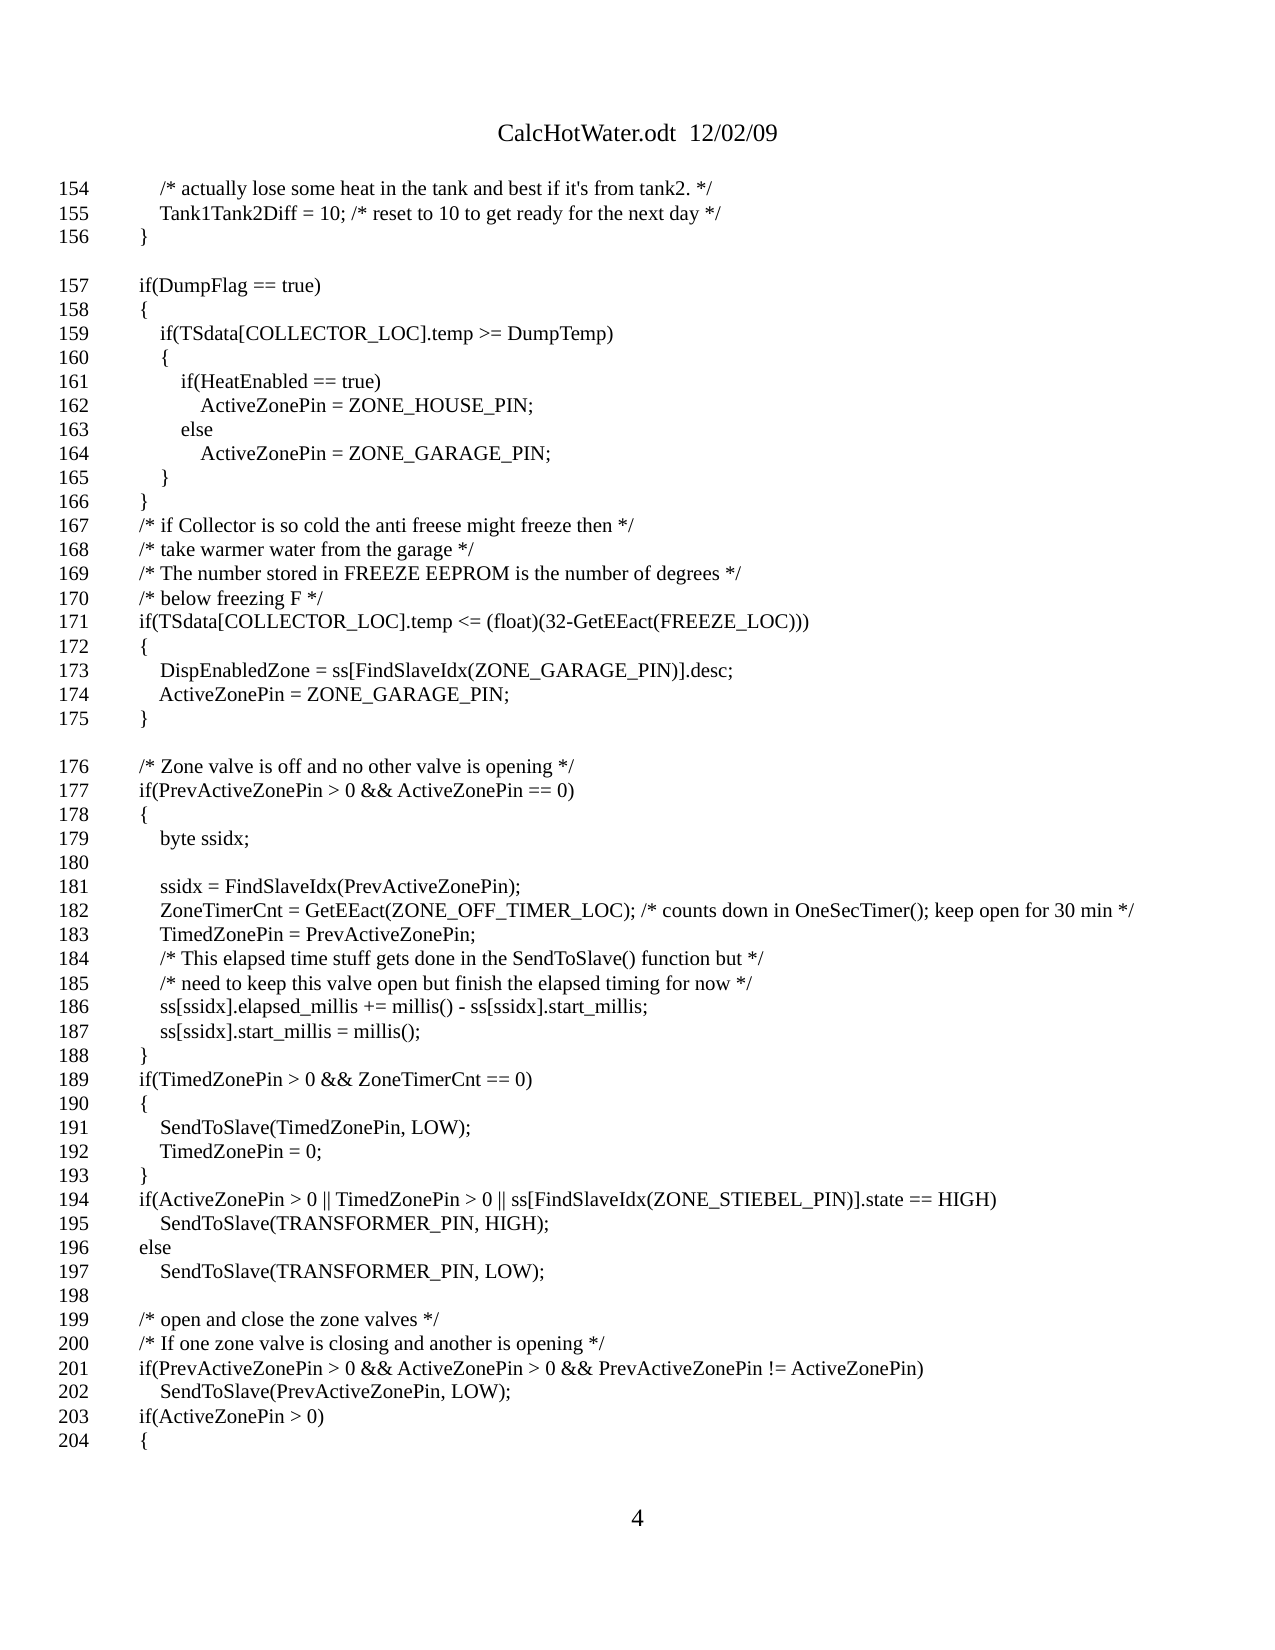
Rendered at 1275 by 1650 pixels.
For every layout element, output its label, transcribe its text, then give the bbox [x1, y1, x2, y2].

text ActiveZonePin = ZONE_GARAGE_PIN; [118, 682, 1157, 706]
text { [118, 802, 1157, 826]
text } [118, 489, 1157, 513]
text /* open and close the zone valves */ [118, 1307, 1157, 1331]
text ss[ssidx].start_millis = millis(); [118, 1018, 1157, 1043]
text Tank1Tank2Diff = 10; /* reset to 10 to get ready for the next day */ [118, 200, 1157, 224]
text DispEnabledZone = ss[FindSlaveIdx(ZONE_GARAGE_PIN)].desc; [118, 658, 1157, 682]
text if(HeatEnabled == true) [118, 369, 1157, 393]
text ActiveZonePin = ZONE_GARAGE_PIN; [118, 441, 1157, 465]
text if(DumpFlag == true) [118, 273, 1157, 297]
text { [118, 1091, 1157, 1115]
text SendToSlave(TimedZonePin, LOW); [118, 1115, 1157, 1139]
text else [118, 1235, 1157, 1259]
text /* The number stored in FREEZE EEPROM is the number of degrees */ [118, 561, 1157, 585]
text /* actually lose some heat in the tank and best if it's from tank2. */ [118, 176, 1157, 200]
text { [118, 345, 1157, 369]
text { [118, 1428, 1157, 1452]
text ZoneTimerCnt = GetEEact(ZONE_OFF_TIMER_LOC); /* counts down in OneSecTimer(); keep open for 30 min */ [118, 898, 1157, 922]
text /* If one zone valve is closing and another is opening */ [118, 1331, 1157, 1355]
text { [118, 633, 1157, 658]
text ssidx = FindSlaveIdx(PrevActiveZonePin); [118, 874, 1157, 898]
text /* below freezing F */ [118, 585, 1157, 609]
text { [118, 297, 1157, 321]
text if(PrevActiveZonePin > 0 && ActiveZonePin == 0) [118, 778, 1157, 802]
text } [118, 706, 1157, 730]
text TimedZonePin = PrevActiveZonePin; [118, 922, 1157, 946]
text } [118, 1163, 1157, 1187]
text ActiveZonePin = ZONE_HOUSE_PIN; [118, 393, 1157, 417]
text if(TSdata[COLLECTOR_LOC].temp >= DumpTemp) [118, 321, 1157, 345]
text SendToSlave(TRANSFORMER_PIN, LOW); [118, 1259, 1157, 1283]
text ss[ssidx].elapsed_millis += millis() - ss[ssidx].start_millis; [118, 994, 1157, 1018]
text } [118, 465, 1157, 489]
text if(ActiveZonePin > 0 || TimedZonePin > 0 || ss[FindSlaveIdx(ZONE_STIEBEL_PIN)].state == HIGH) [118, 1187, 1157, 1211]
text /* if Collector is so cold the anti freese might freeze then */ [118, 513, 1157, 537]
text /* This elapsed time stuff gets done in the SendToSlave() function but */ [118, 946, 1157, 970]
text if(PrevActiveZonePin > 0 && ActiveZonePin > 0 && PrevActiveZonePin != ActiveZonePin) [118, 1355, 1157, 1379]
text TimedZonePin = 0; [118, 1139, 1157, 1163]
text SendToSlave(PrevActiveZonePin, LOW); [118, 1379, 1157, 1403]
text else [118, 417, 1157, 441]
text /* take warmer water from the garage */ [118, 537, 1157, 561]
text /* Zone valve is off and no other valve is opening */ [118, 754, 1157, 778]
text } [118, 224, 1157, 248]
text SendToSlave(TRANSFORMER_PIN, HIGH); [118, 1211, 1157, 1235]
text byte ssidx; [118, 826, 1157, 850]
text if(TimedZonePin > 0 && ZoneTimerCnt == 0) [118, 1067, 1157, 1091]
text /* need to keep this valve open but finish the elapsed timing for now */ [118, 970, 1157, 994]
text if(ActiveZonePin > 0) [118, 1403, 1157, 1428]
text } [118, 1043, 1157, 1067]
text if(TSdata[COLLECTOR_LOC].temp <= (float)(32-GetEEact(FREEZE_LOC))) [118, 609, 1157, 633]
